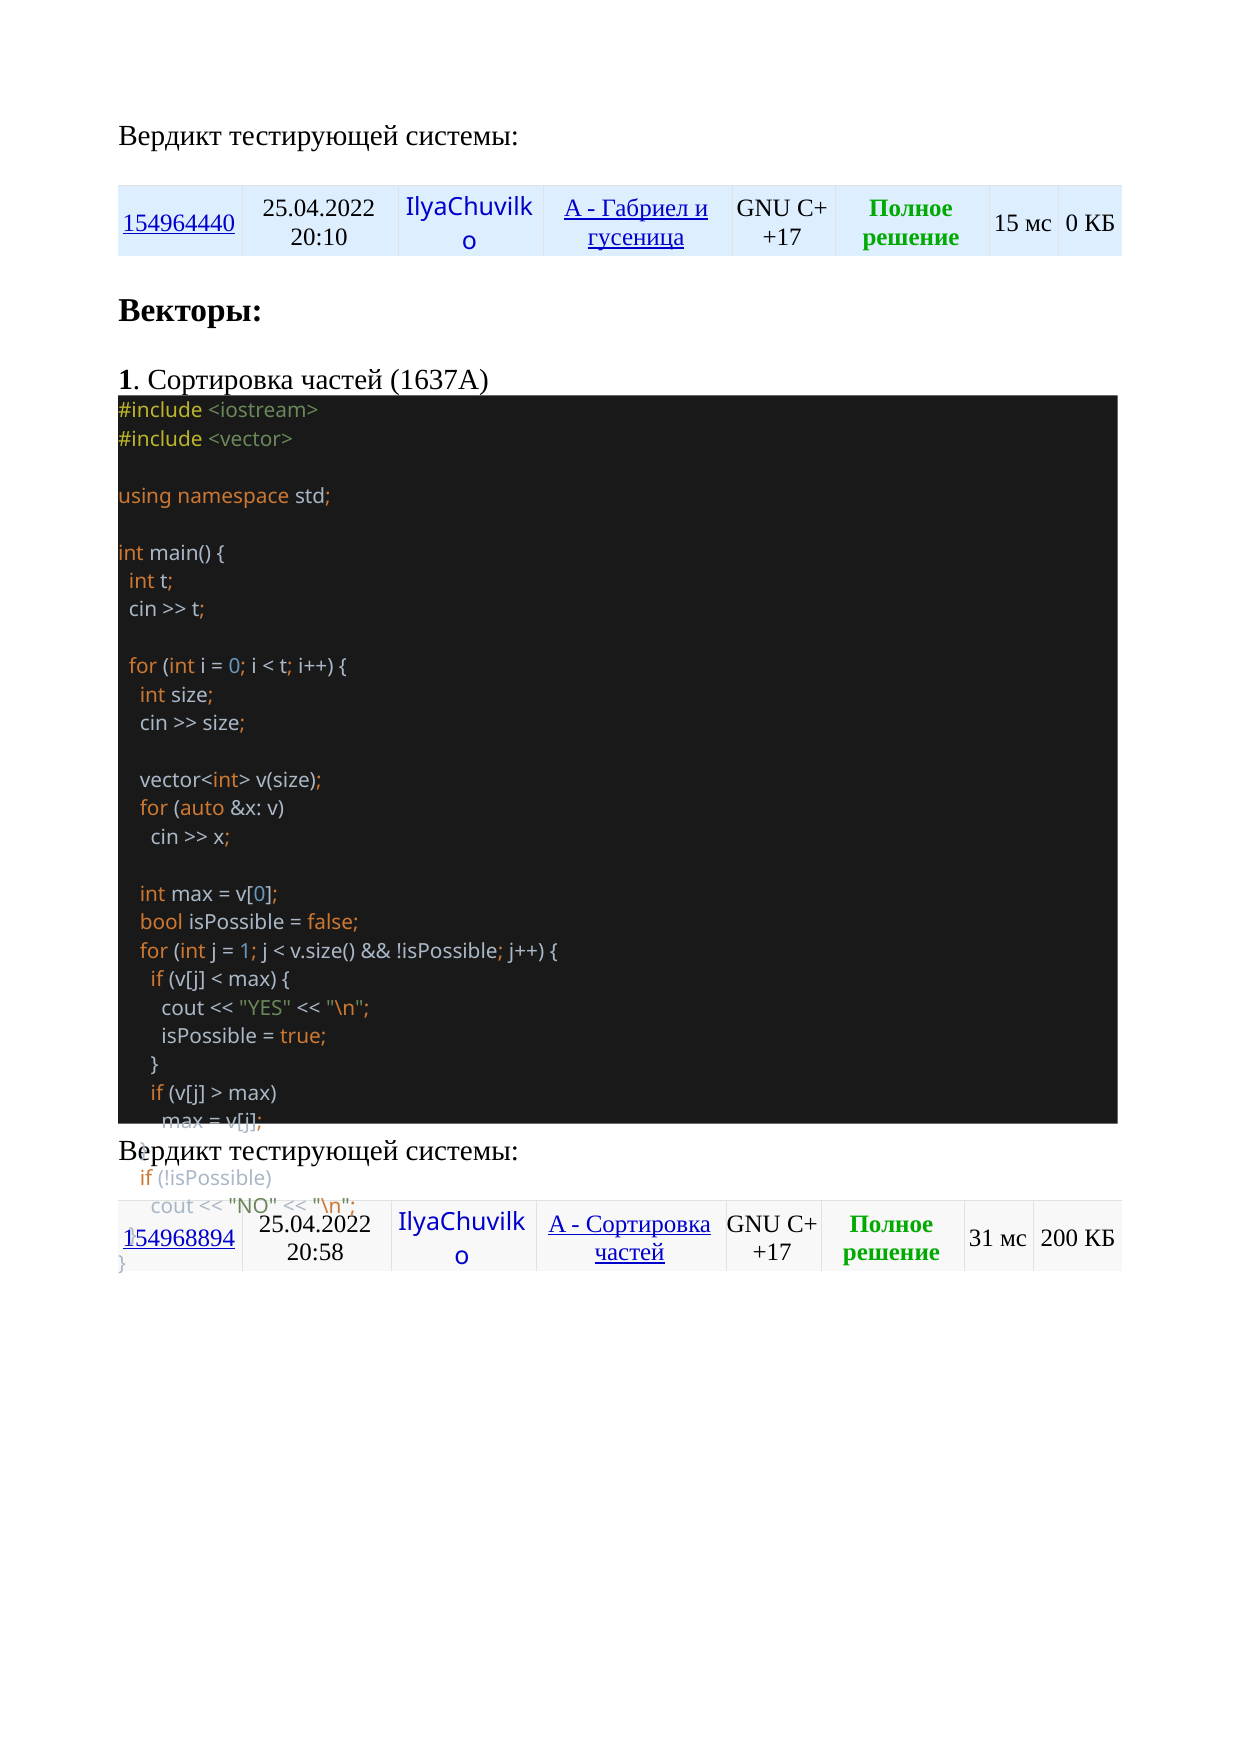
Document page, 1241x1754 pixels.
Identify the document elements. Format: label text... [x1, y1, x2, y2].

table_header GNU C++17 [727, 1201, 821, 1271]
text Вердикт тестирующей системы: [118, 1133, 1122, 1167]
table_header 0 КБ [1059, 186, 1122, 256]
table_header 31 мс [965, 1201, 1033, 1271]
table_header A - Сортировка частей [537, 1201, 726, 1271]
text Векторы: [118, 290, 1122, 328]
table_header 154964440 [118, 186, 242, 256]
table_header 15 мс [990, 186, 1058, 256]
table_header Полное решение [836, 186, 989, 256]
table_header 154968894 [118, 1201, 242, 1271]
table_header IlyaChuvilko [392, 1201, 536, 1271]
table_header 200 КБ [1034, 1201, 1122, 1271]
table_header IlyaChuvilko [399, 186, 543, 256]
table_header GNU C++17 [733, 186, 835, 256]
table_header 25.04.2022 20:10 [243, 186, 398, 256]
table_header 25.04.2022 20:58 [243, 1201, 391, 1271]
text Вердикт тестирующей системы: [118, 118, 1122, 152]
table_header A - Габриел и гусеница [544, 186, 732, 256]
text 1. Сортировка частей (1637A) [118, 362, 1122, 395]
table_header Полное решение [822, 1201, 964, 1271]
